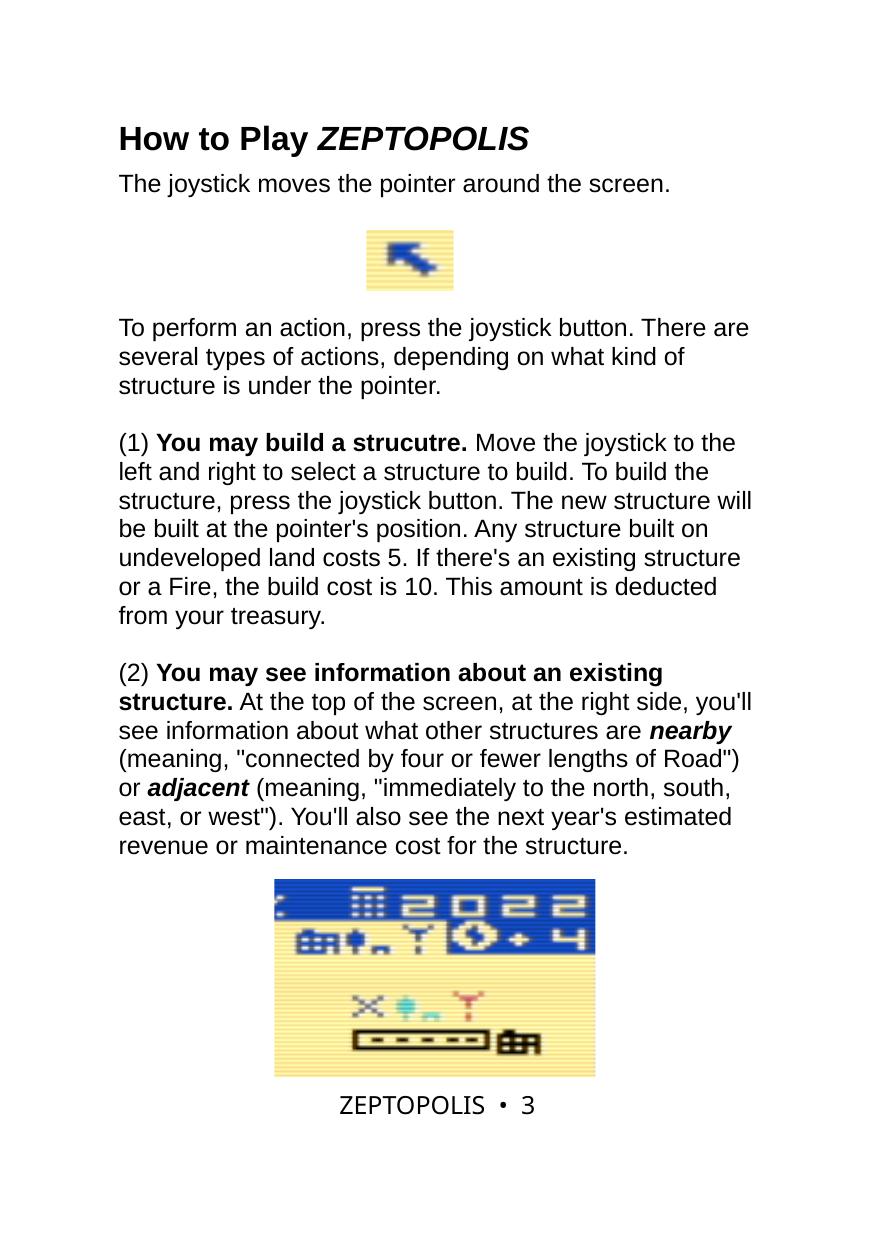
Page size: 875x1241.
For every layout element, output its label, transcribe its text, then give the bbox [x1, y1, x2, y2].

text To perform an action, press the joystick button. There are several types of actions, depending on what kind of structure is under the pointer. [118, 313, 756, 399]
text (1) You may build a strucutre. Move the joystick to the left and right to select a structure to build. To build the structure, press the joystick button. The new structure will be built at the pointer's position. Any structure built on undeveloped land costs 5. If there's an existing structure or a Fire, the build cost is 10. This amount is deducted from your treasury. [118, 428, 756, 629]
subtitle How to Play ZEPTOPOLIS [118, 118, 756, 157]
text The joystick moves the pointer around the screen. [118, 169, 756, 198]
picture [274, 879, 596, 1077]
text (2) You may see information about an existing structure. At the top of the screen, at the right side, you'll see information about what other structures are nearby (meaning, "connected by four or fewer lengths of Road") or adjacent (meaning, "immediately to the north, south, east, or west"). You'll also see the next year's estimated revenue or maintenance cost for the structure. [118, 658, 756, 859]
picture [366, 230, 454, 291]
